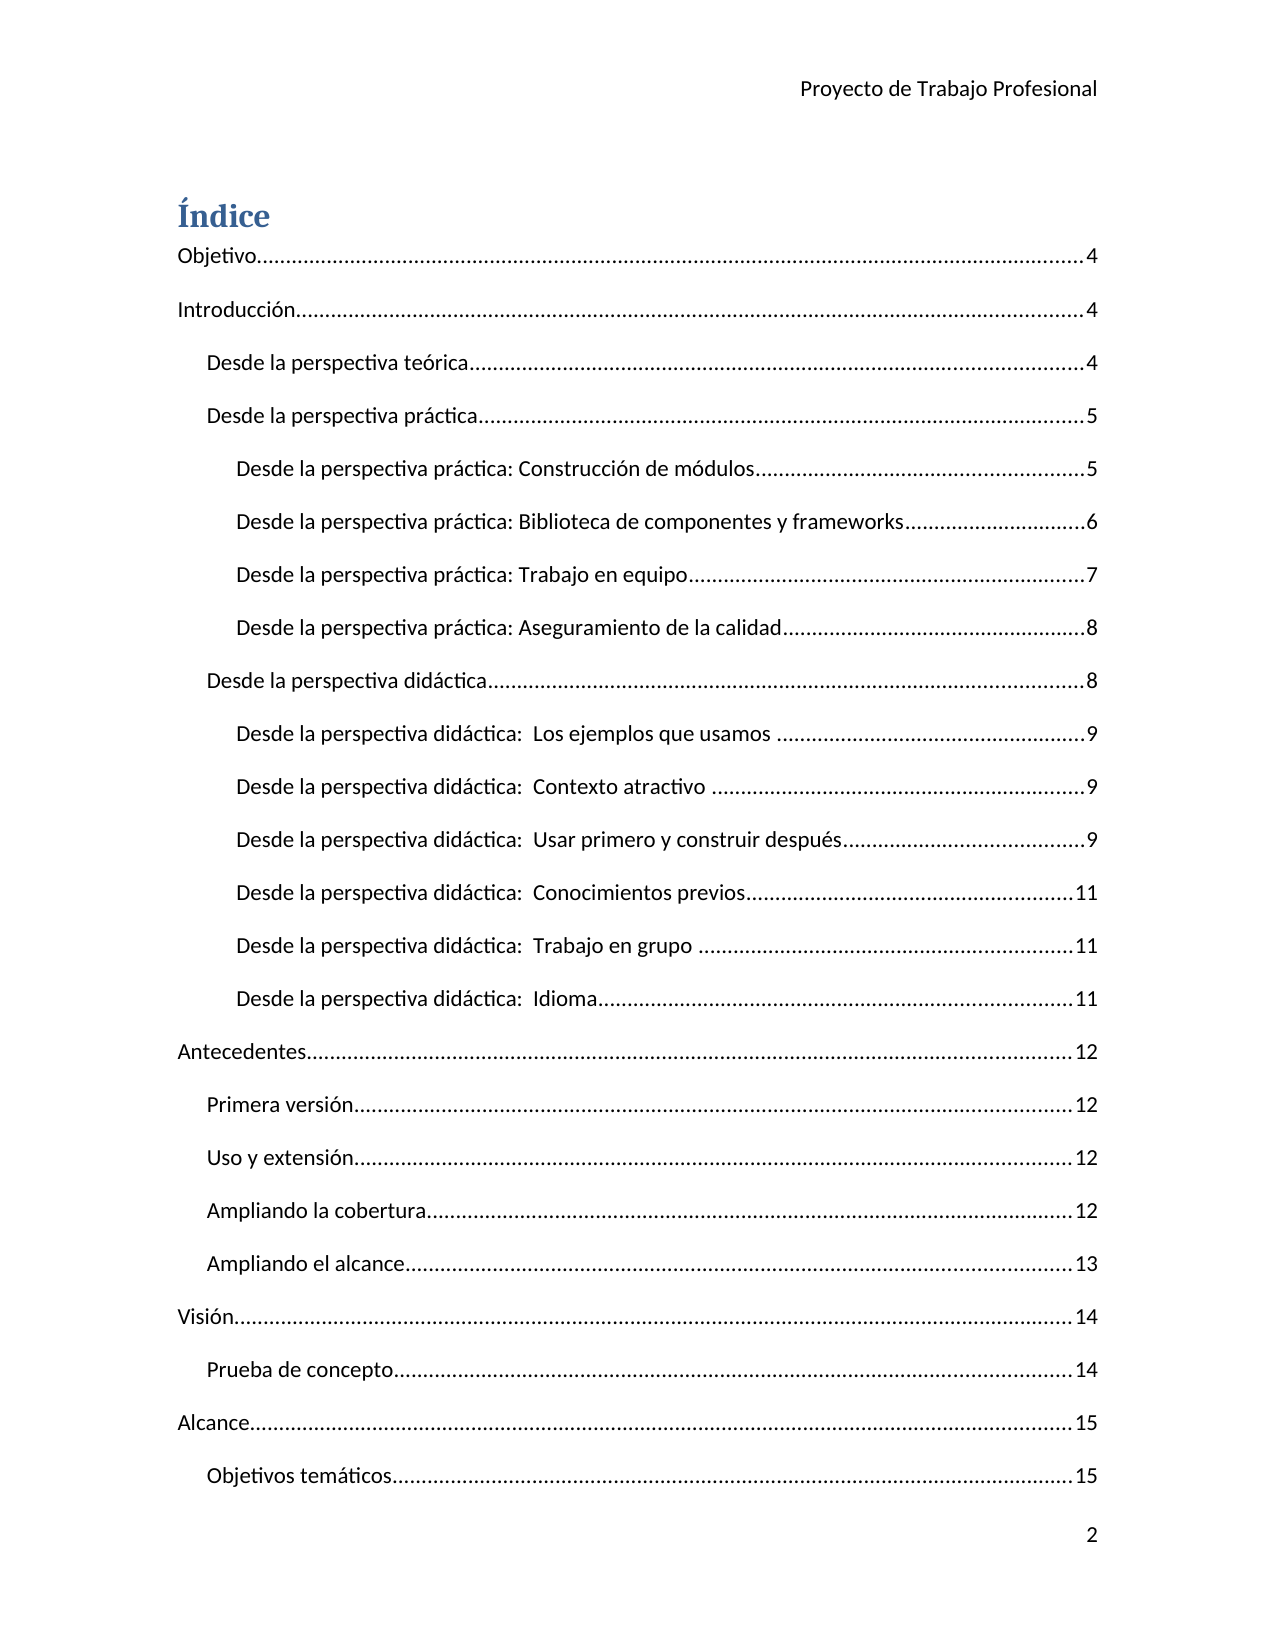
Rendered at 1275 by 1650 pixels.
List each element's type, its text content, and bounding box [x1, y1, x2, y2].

text Objetivos temáticos 15 [207, 1461, 1098, 1489]
text Primera versión 12 [207, 1090, 1098, 1118]
text Ampliando el alcance 13 [207, 1249, 1098, 1277]
text Desde la perspectiva práctica: Trabajo en equipo 7 [236, 560, 1098, 588]
text Desde la perspectiva práctica: Biblioteca de componentes y frameworks 6 [236, 507, 1098, 535]
text Objetivo 4 [177, 242, 1098, 270]
text Uso y extensión 12 [207, 1143, 1098, 1171]
text Desde la perspectiva didáctica: Trabajo en grupo 11 [236, 931, 1098, 959]
text Desde la perspectiva didáctica: Usar primero y construir después 9 [236, 825, 1098, 853]
text Ampliando la cobertura 12 [207, 1196, 1098, 1224]
text Desde la perspectiva didáctica 8 [207, 666, 1098, 694]
text Desde la perspectiva didáctica: Los ejemplos que usamos 9 [236, 719, 1098, 747]
text Desde la perspectiva teórica 4 [207, 348, 1098, 376]
text Desde la perspectiva práctica: Construcción de módulos 5 [236, 454, 1098, 482]
text Prueba de concepto 14 [207, 1355, 1098, 1383]
text Desde la perspectiva didáctica: Contexto atractivo 9 [236, 772, 1098, 800]
text Alcance 15 [177, 1408, 1098, 1436]
text Desde la perspectiva práctica: Aseguramiento de la calidad 8 [236, 613, 1098, 641]
text Desde la perspectiva didáctica: Conocimientos previos 11 [236, 878, 1098, 906]
text Desde la perspectiva práctica 5 [207, 401, 1098, 429]
text Visión 14 [177, 1302, 1098, 1330]
text Introducción 4 [177, 295, 1098, 323]
text Antecedentes 12 [177, 1037, 1098, 1065]
text Desde la perspectiva didáctica: Idioma 11 [236, 984, 1098, 1012]
subtitle Índice [177, 198, 1098, 236]
